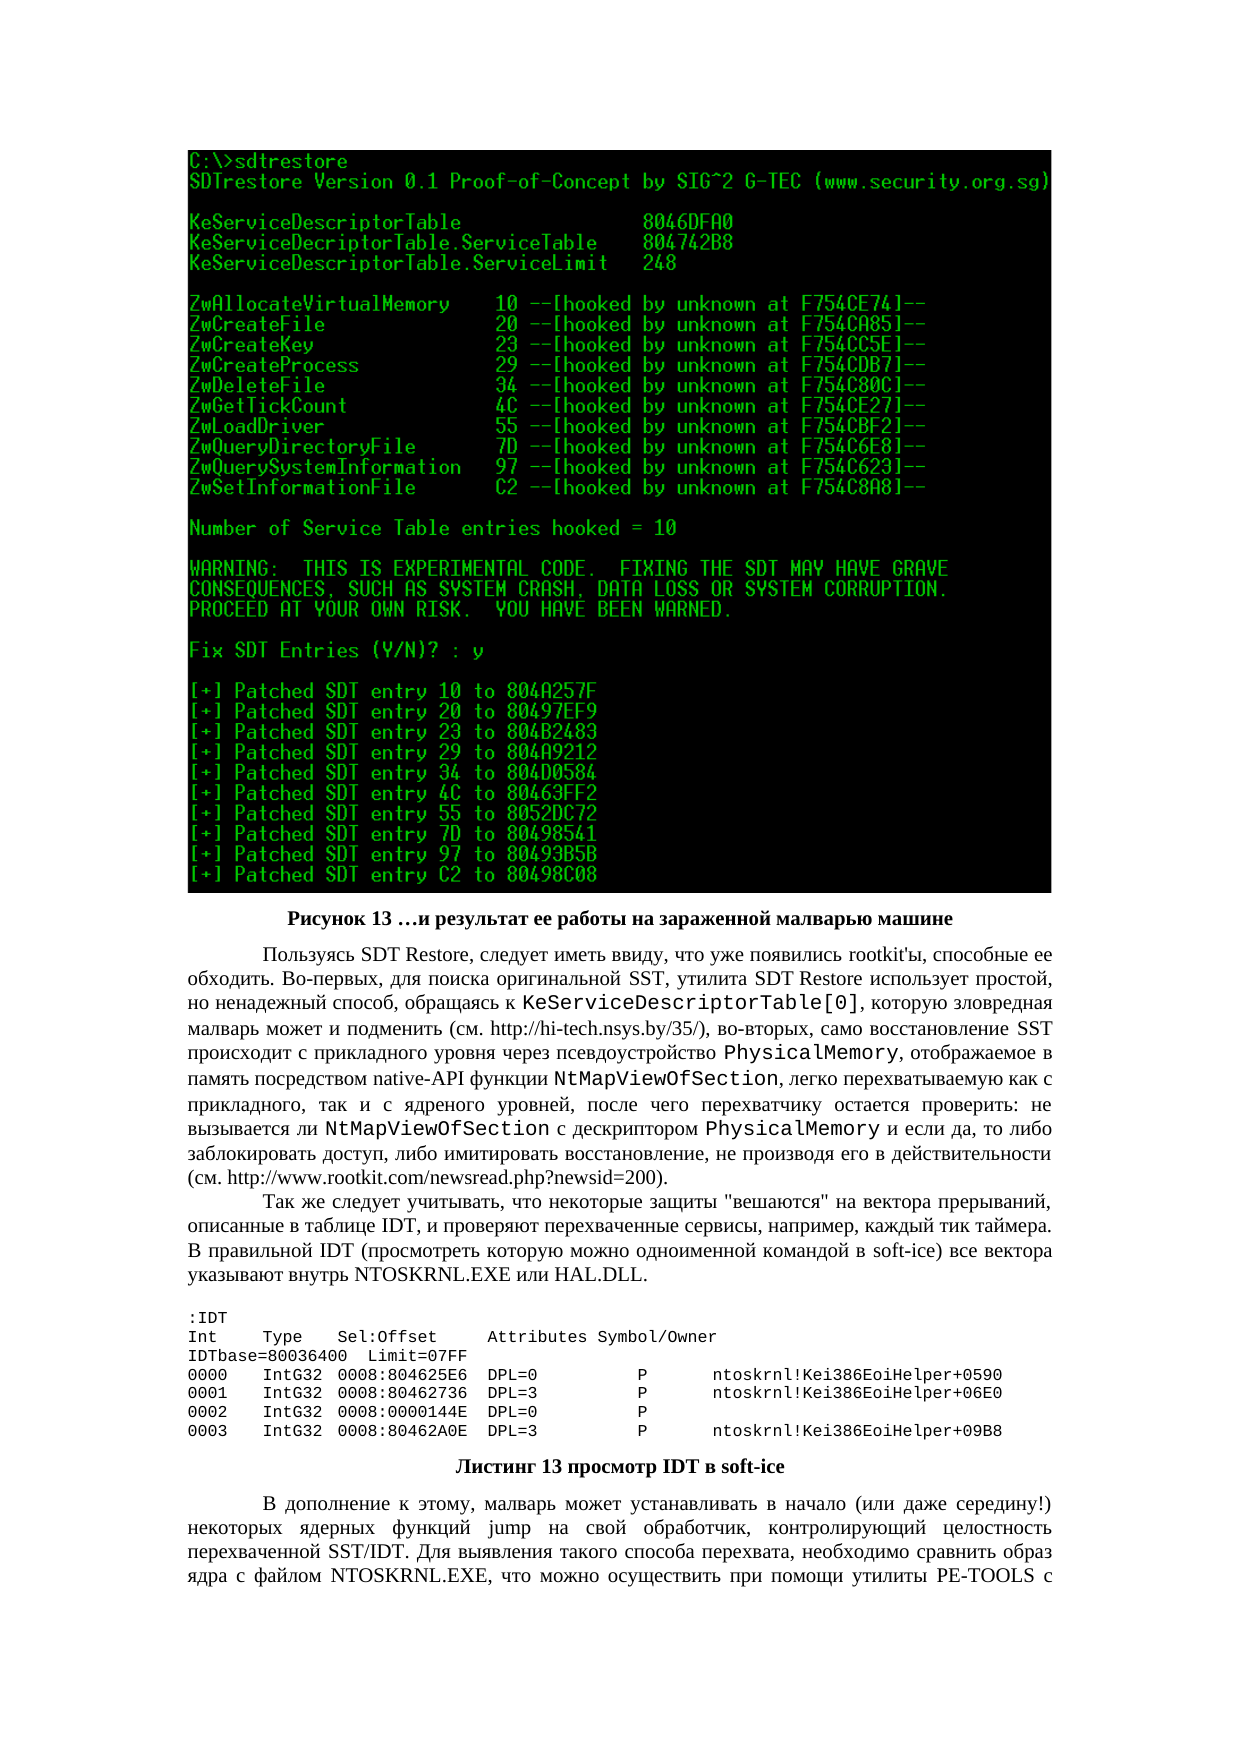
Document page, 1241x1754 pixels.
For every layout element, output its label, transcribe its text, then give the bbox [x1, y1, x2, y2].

text Int Type Sel:Offset Attributes Symbol/Owner [187, 1328, 1053, 1347]
text Так же следует учитывать, что некоторые защиты "вешаются" на вектора прерываний, описанные в таблице IDT, и проверяют перехваченные сервисы, например, каждый тик таймера. В правильной IDT (просмотреть которую можно одноименной командой в soft-ice) все вектора указывают внутрь NTOSKRNL.EXE или HAL.DLL. [187, 1189, 1053, 1286]
text :IDT [187, 1310, 1053, 1328]
text 0002 IntG32 0008:0000144E DPL=0 P [187, 1404, 1053, 1423]
text 0000 IntG32 0008:804625E6 DPL=0 P ntoskrnl!Kei386EoiHelper+0590 [187, 1366, 1053, 1385]
text В дополнение к этому, малварь может устанавливать в начало (или даже середину!) некоторых ядерных функций jump на свой обработчик, контролирующий целостность перехваченной SST/IDT. Для выявления такого способа перехвата, необходимо сравнить образ ядра с файлом NTOSKRNL.EXE, что можно осуществить при помощи утилиты PE-TOOLS с [187, 1491, 1053, 1587]
text 0001 IntG32 0008:80462736 DPL=3 P ntoskrnl!Kei386EoiHelper+06E0 [187, 1385, 1053, 1404]
text Пользуясь SDT Restore, следует иметь ввиду, что уже появились rootkit'ы, способные ее обходить. Во-первых, для поиска оригинальной SST, утилита SDT Restore использует простой, но ненадежный способ, обращаясь к KeServiceDescriptorTable[0], которую зловредная малварь может и подменить (см. http://hi-tech.nsys.by/35/), во-вторых, само восстановление SST происходит с прикладного уровня через псевдоустройство PhysicalMemory, отображаемое в память посредством native-API функции NtMapViewOfSection, легко перехватываемую как с прикладного, так и с ядреного уровней, после чего перехватчику остается проверить: не вызывается ли NtMapViewOfSection с дескриптором PhysicalMemory и если да, то либо заблокировать доступ, либо имитировать восстановление, не производя его в действительности (см. http://www.rootkit.com/newsread.php?newsid=200). [187, 942, 1053, 1189]
text IDTbase=80036400 Limit=07FF [187, 1347, 1053, 1366]
text Листинг 13 просмотр IDT в soft-ice [187, 1454, 1053, 1478]
text 0003 IntG32 0008:80462A0E DPL=3 P ntoskrnl!Kei386EoiHelper+09B8 [187, 1423, 1053, 1442]
picture [187, 150, 1052, 893]
text Рисунок 13 …и результат ее работы на зараженной малварью машине [187, 906, 1053, 929]
